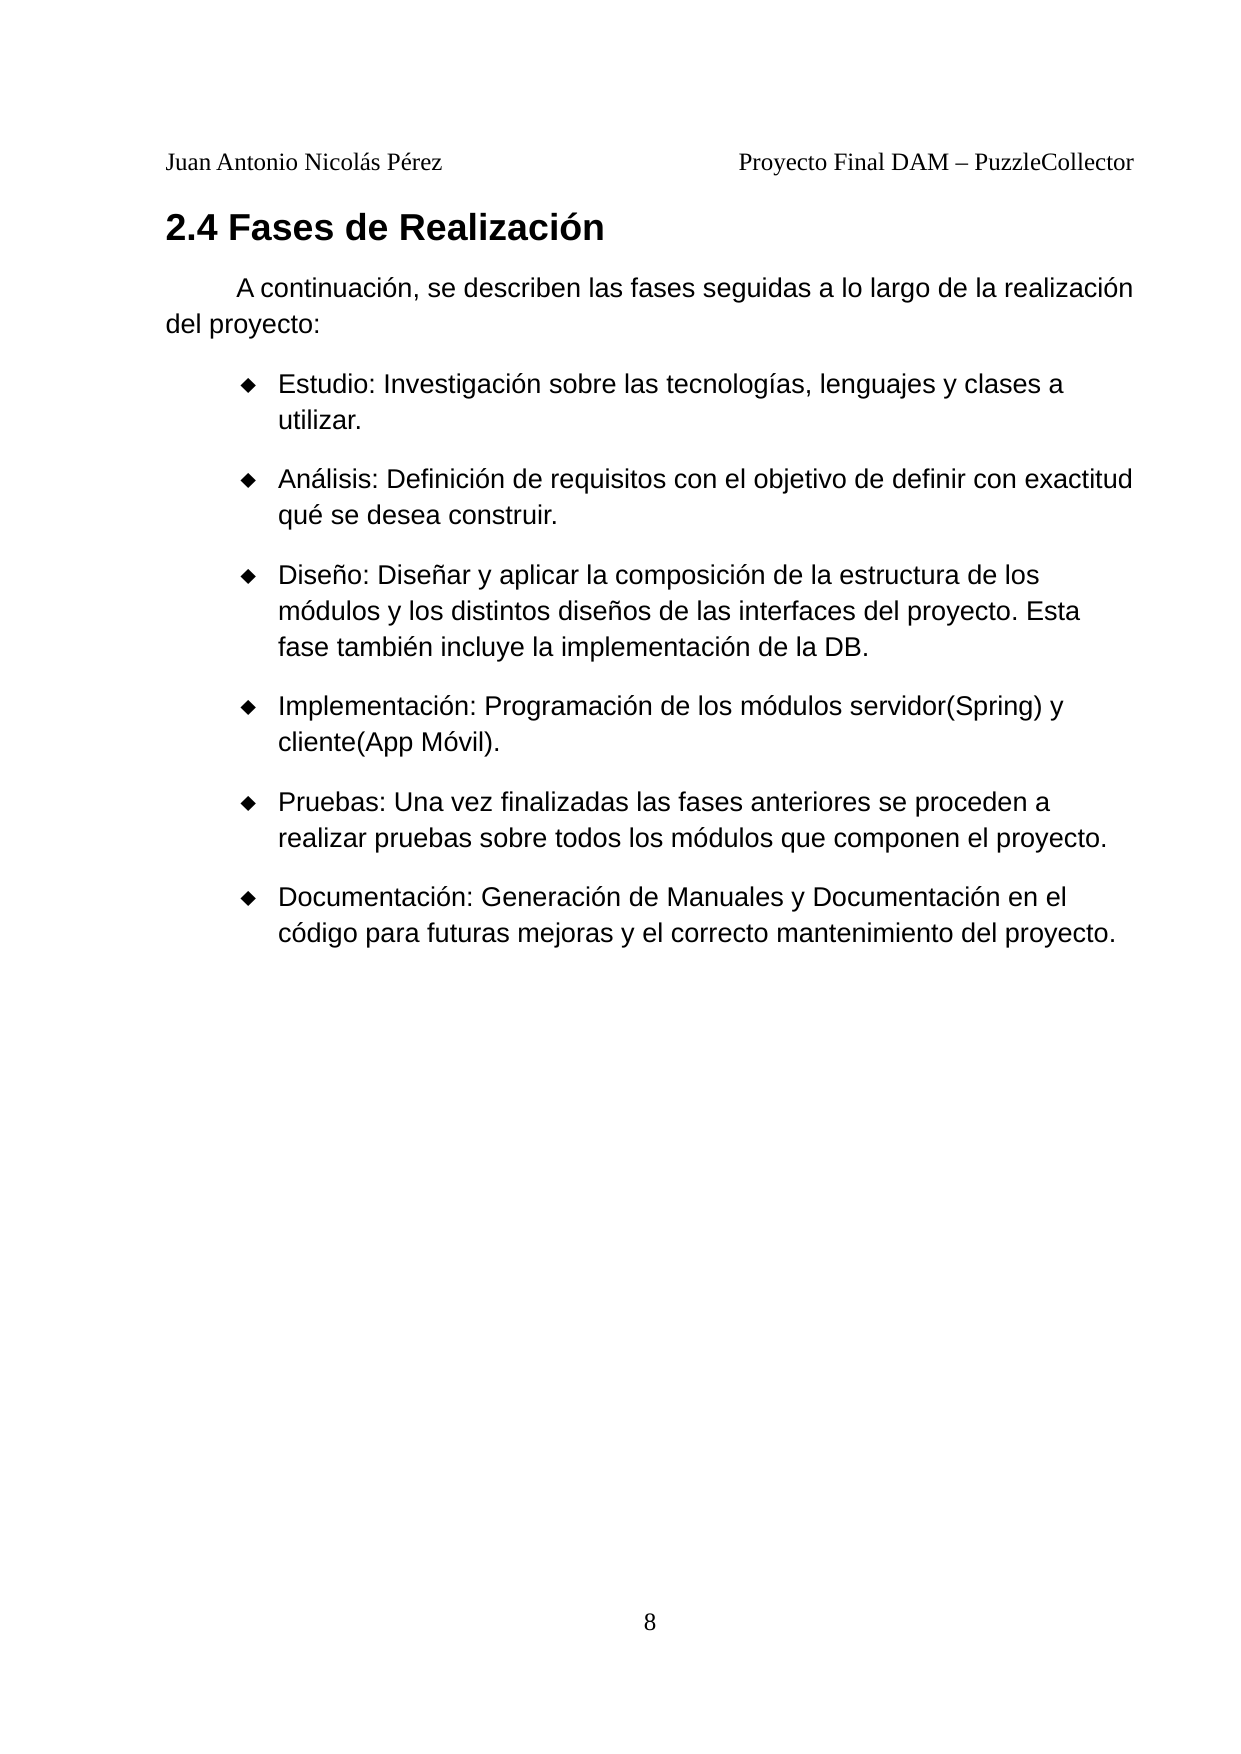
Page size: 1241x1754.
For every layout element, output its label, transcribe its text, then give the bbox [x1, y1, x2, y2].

text A continuación, se describen las fases seguidas a lo largo de la realización del proyecto: [165, 272, 1134, 339]
list Análisis: Definición de requisitos con el objetivo de definir con exactitud qué se desea construir. [240, 463, 1134, 531]
list Documentación: Generación de Manuales y Documentación en el código para futuras mejoras y el correcto mantenimiento del proyecto. [240, 881, 1134, 949]
subtitle 2.4 Fases de Realización [165, 205, 1134, 248]
list Pruebas: Una vez finalizadas las fases anteriores se proceden a realizar pruebas sobre todos los módulos que componen el proyecto. [240, 786, 1134, 853]
list Diseño: Diseñar y aplicar la composición de la estructura de los módulos y los distintos diseños de las interfaces del proyecto. Esta fase también incluye la implementación de la DB. [240, 559, 1134, 662]
list Estudio: Investigación sobre las tecnologías, lenguajes y clases a utilizar. [240, 368, 1134, 435]
list Implementación: Programación de los módulos servidor(Spring) y cliente(App Móvil). [240, 690, 1134, 758]
